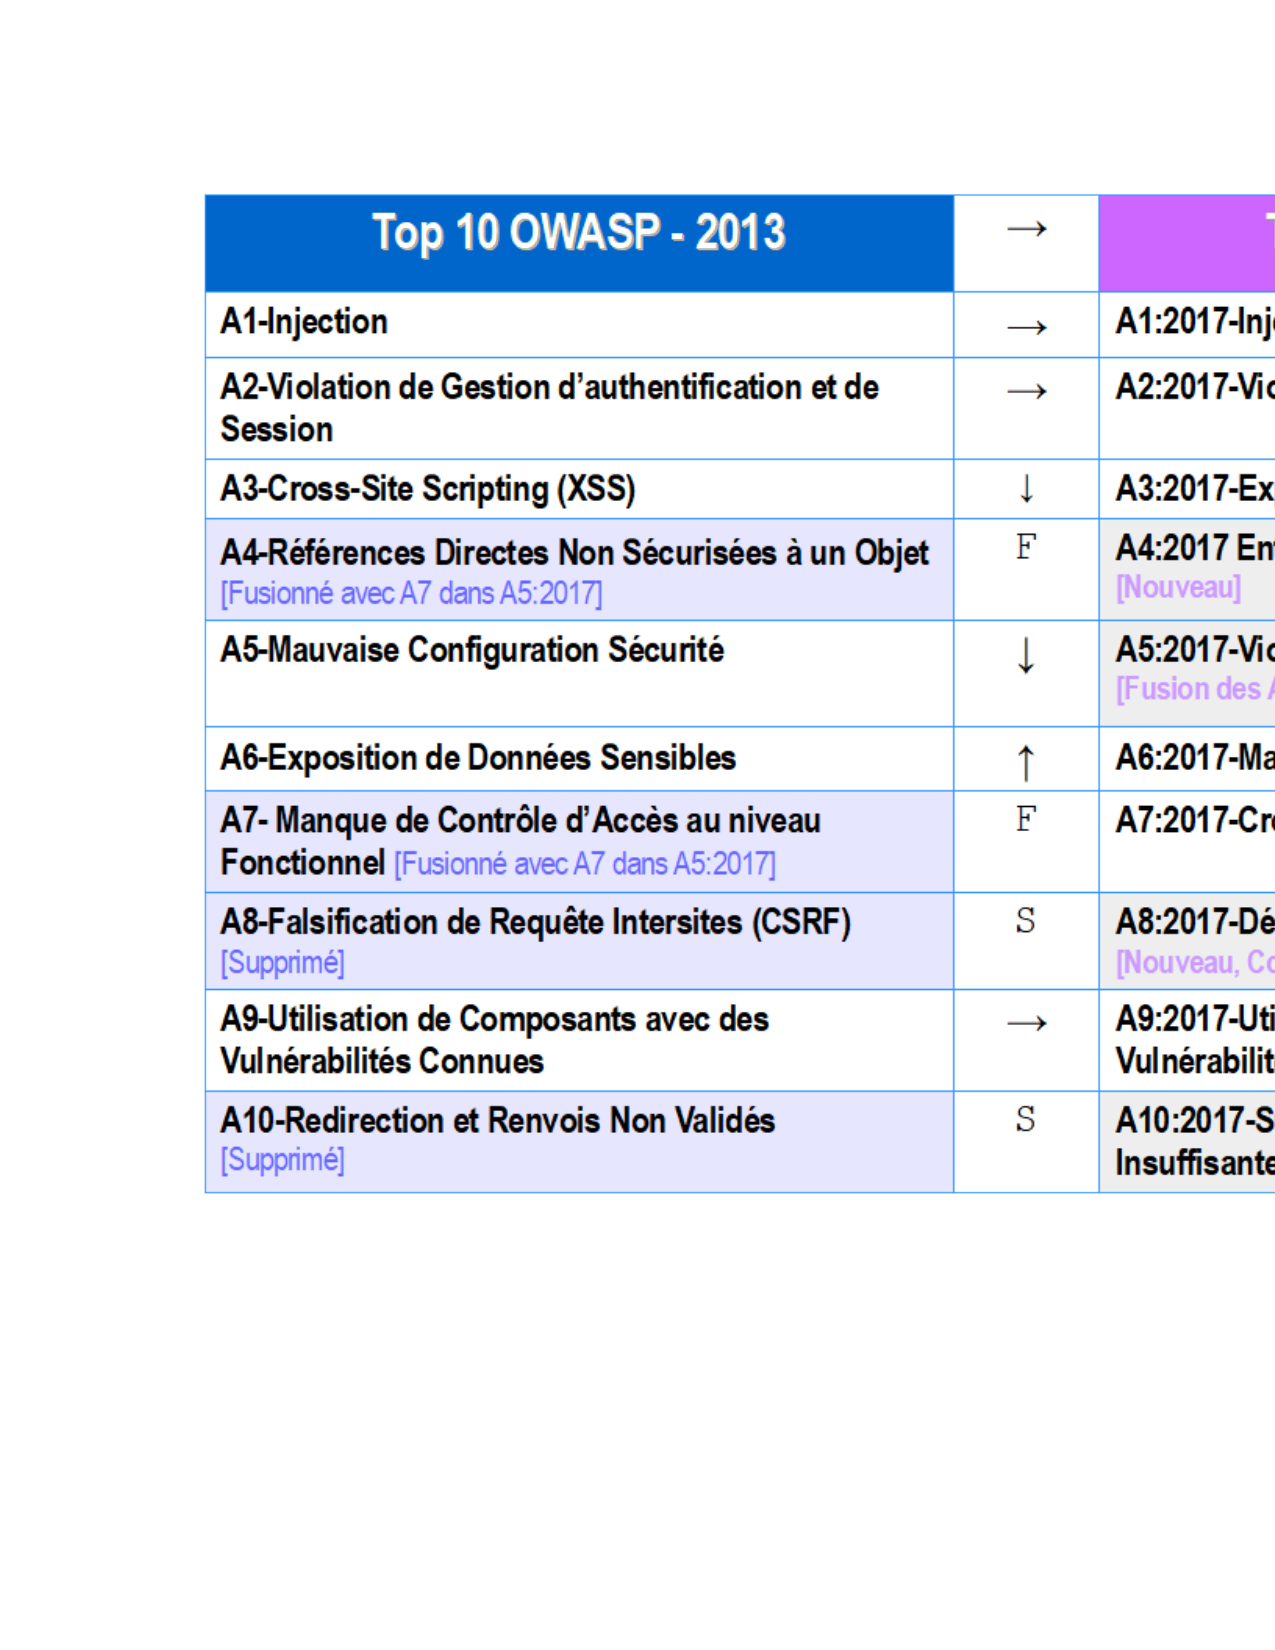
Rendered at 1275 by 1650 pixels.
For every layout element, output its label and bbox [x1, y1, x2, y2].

picture [150, 150, 1275, 1391]
